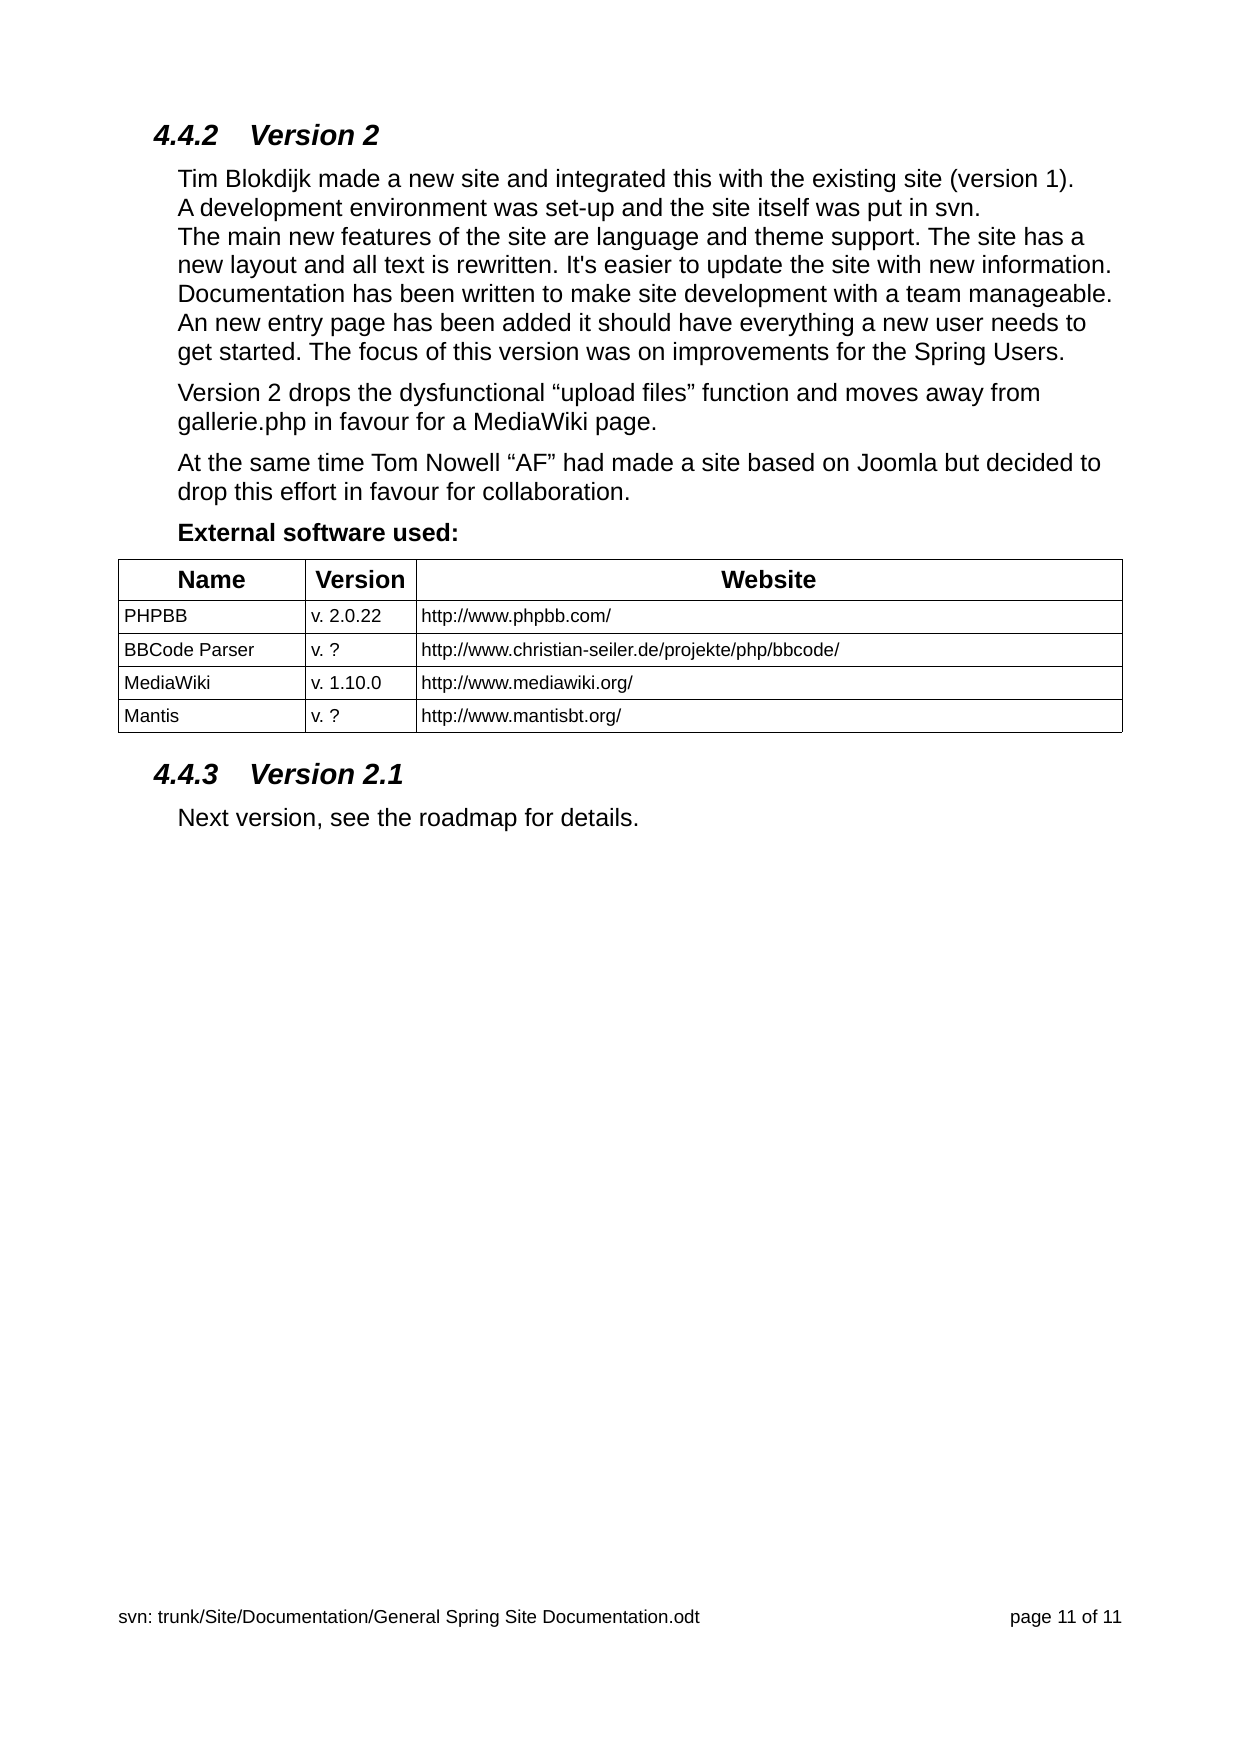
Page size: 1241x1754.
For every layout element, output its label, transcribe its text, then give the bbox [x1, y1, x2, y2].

table_cell http://www.mantisbt.org/ [417, 700, 1122, 732]
subtitle Version 2 [136, 118, 1122, 152]
table_cell PHPBB [119, 601, 305, 633]
table_cell Mantis [119, 700, 305, 732]
table_cell v. 1.10.0 [306, 667, 416, 699]
text At the same time Tom Nowell “AF” had made a site based on Joomla but decided to drop this effort in favour for collaboration. [177, 448, 1122, 505]
table_cell v. ? [306, 634, 416, 666]
table_header Website [417, 560, 1122, 599]
table_header Version [306, 560, 416, 599]
text Version 2 drops the dysfunctional “upload files” function and moves away from gallerie.php in favour for a MediaWiki page. [177, 378, 1122, 435]
table_cell http://www.mediawiki.org/ [417, 667, 1122, 699]
text Next version, see the roadmap for details. [177, 803, 1122, 832]
text External software used: [177, 518, 1122, 547]
subtitle Version 2.1 [136, 757, 1122, 791]
table_cell http://www.phpbb.com/ [417, 601, 1122, 633]
text Tim Blokdijk made a new site and integrated this with the existing site (version 1). A development environment was set-up and the site itself was put in svn. The main new features of the site are language and theme support. The site has a new layout and all text is rewritten. It's easier to update the site with new information. Documentation has been written to make site development with a team manageable. An new entry page has been added it should have everything a new user needs to get started. The focus of this version was on improvements for the Spring Users. [177, 164, 1122, 365]
table_cell v. 2.0.22 [306, 601, 416, 633]
table_cell http://www.christian-seiler.de/projekte/php/bbcode/ [417, 634, 1122, 666]
table_cell MediaWiki [119, 667, 305, 699]
table_header Name [119, 560, 305, 599]
table_cell BBCode Parser [119, 634, 305, 666]
table_cell v. ? [306, 700, 416, 732]
